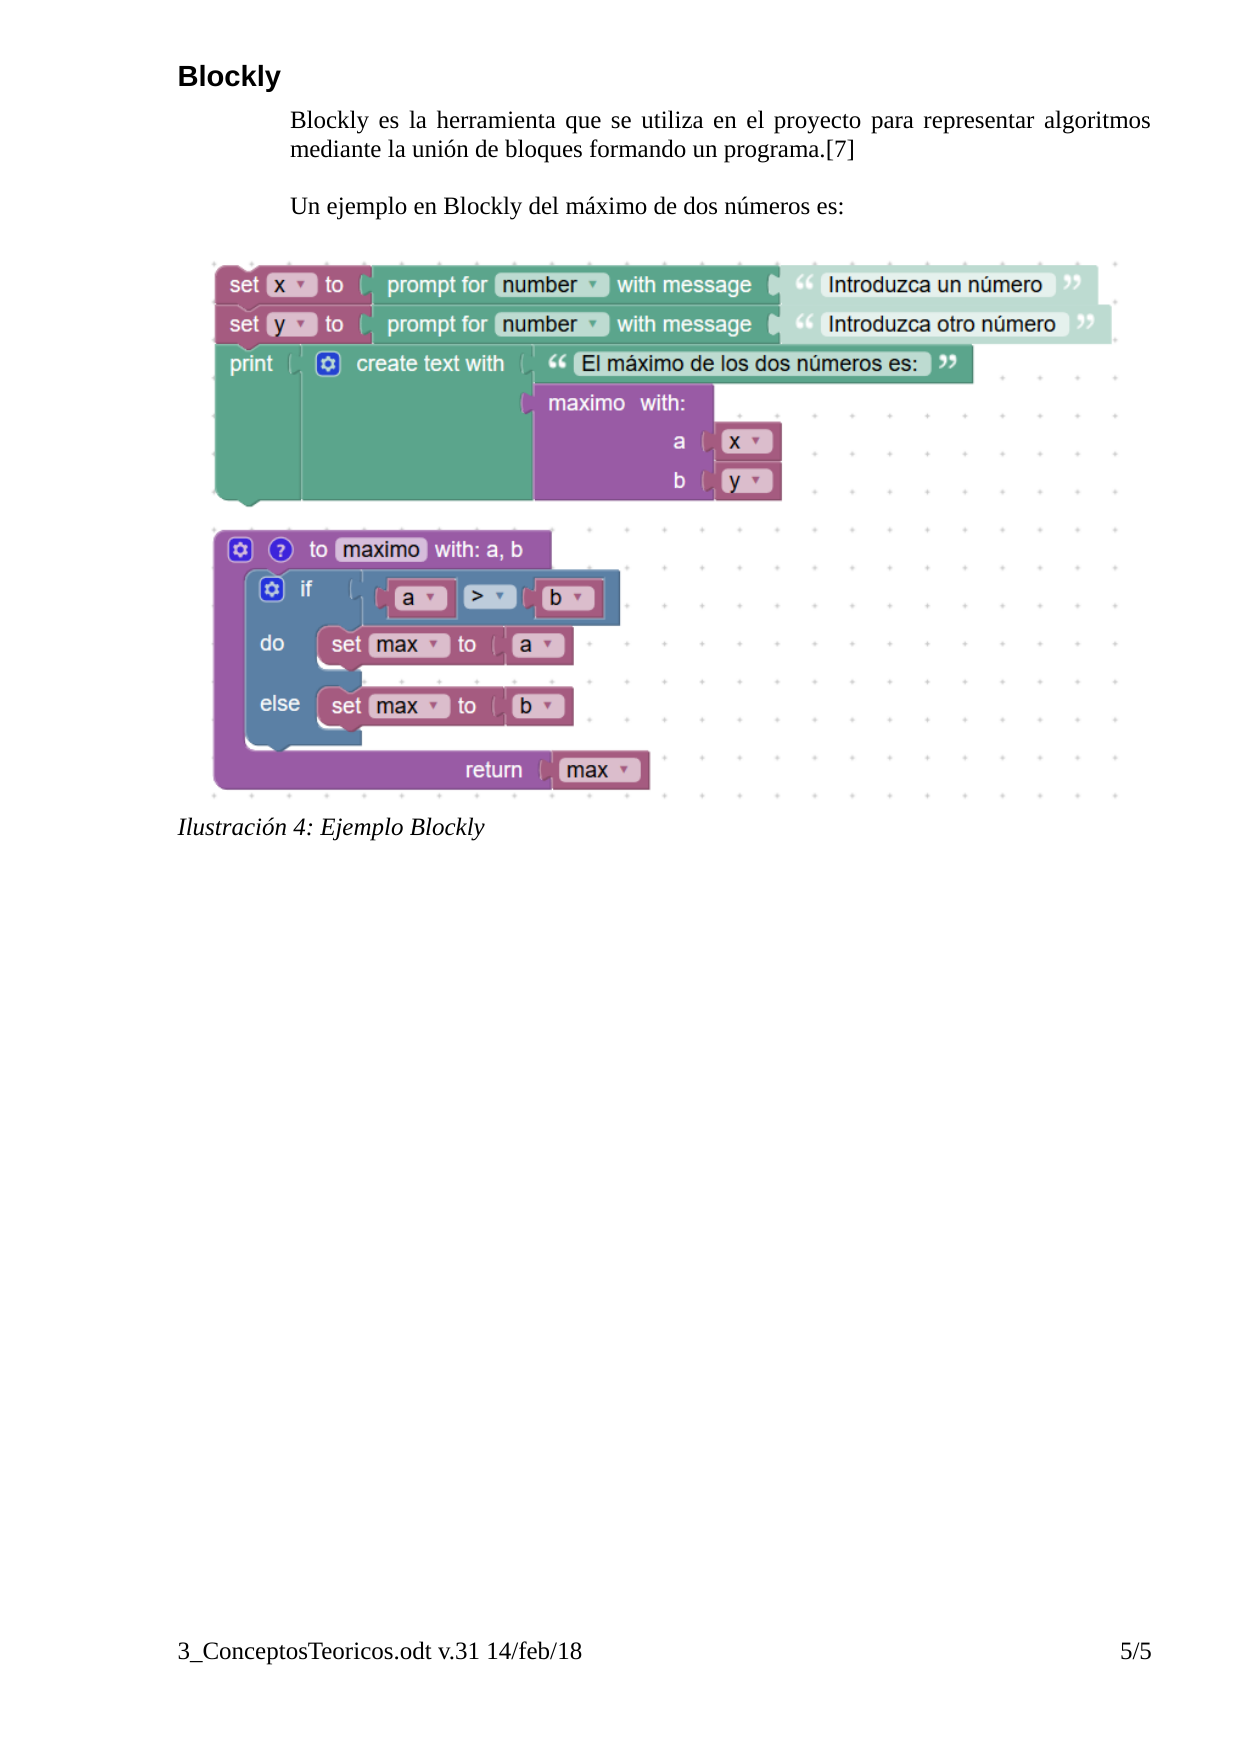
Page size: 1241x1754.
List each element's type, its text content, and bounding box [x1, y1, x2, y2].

list Blockly es la herramienta que se utiliza en el proyecto para representar algoritmos mediante la unión de bloques formando un programa.[7] [252, 105, 1152, 163]
subtitle Blockly [177, 59, 1152, 93]
text Ilustración 4: Ejemplo Blockly [177, 261, 1152, 841]
picture [199, 248, 1129, 812]
list Un ejemplo en Blockly del máximo de dos números es: [252, 191, 1152, 220]
